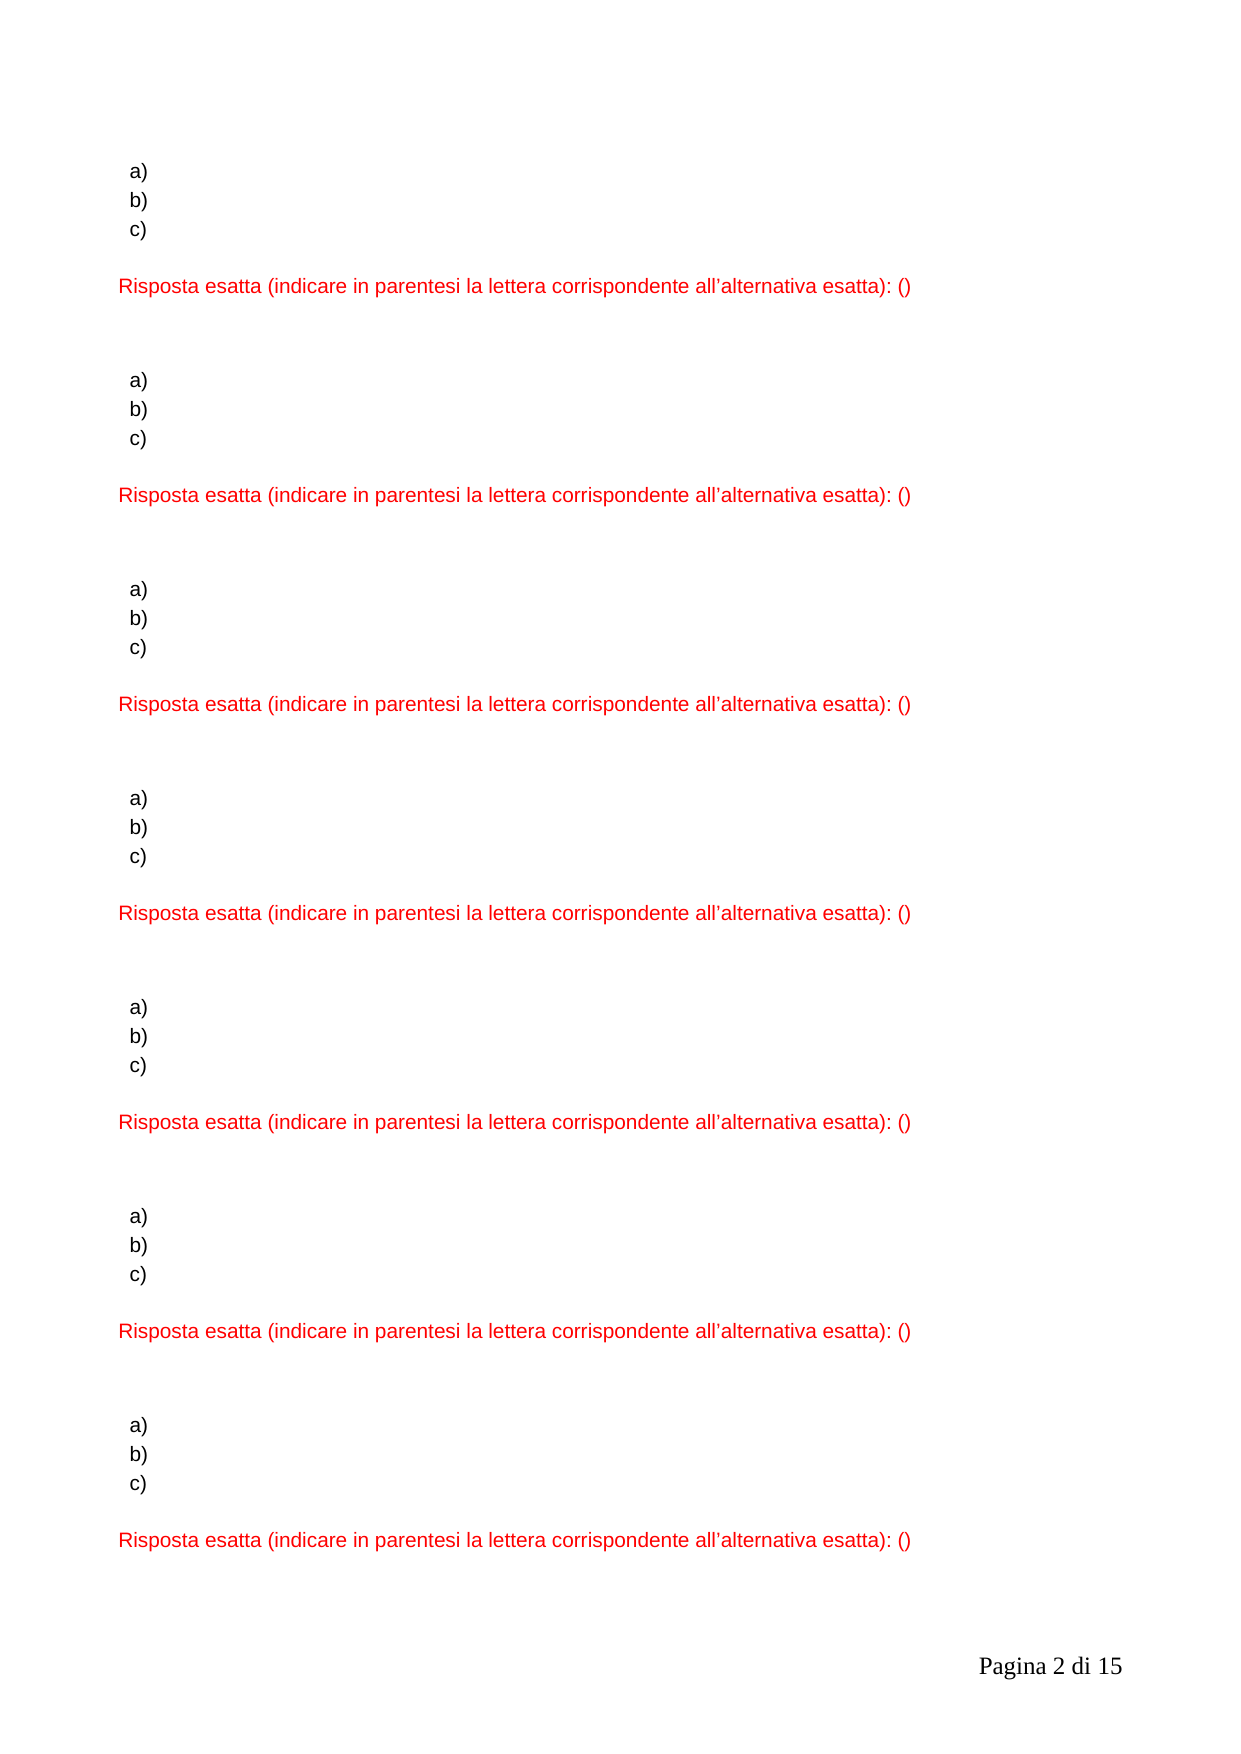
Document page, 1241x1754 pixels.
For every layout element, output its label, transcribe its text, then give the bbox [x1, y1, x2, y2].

table_cell [56, 1192, 118, 1233]
table_header 10 [56, 536, 118, 565]
text Risposta esatta (indicare in parentesi la lettera corrispondente all’alternativa esatta): () [118, 692, 1122, 716]
table_cell [159, 1081, 1142, 1110]
table_cell [56, 565, 118, 606]
table_header 9 [56, 327, 118, 356]
table_cell [56, 844, 118, 872]
table_header 13 [56, 1163, 118, 1192]
table_cell c) [118, 1471, 159, 1499]
table_cell [159, 1053, 1142, 1081]
table_cell [56, 1442, 118, 1471]
table_header [118, 745, 1142, 774]
table_cell [56, 246, 118, 274]
table_cell [159, 1233, 1142, 1262]
table_cell [159, 606, 1142, 635]
table_cell [56, 1024, 118, 1053]
table_cell b) [118, 1442, 159, 1471]
table_cell [56, 147, 118, 188]
table_cell b) [118, 606, 159, 635]
table_cell [159, 1290, 1142, 1319]
table_cell [56, 983, 118, 1024]
table_cell [159, 397, 1142, 426]
table_header [118, 954, 1142, 983]
table_cell [56, 1401, 118, 1442]
table_cell c) [118, 1053, 159, 1081]
table_cell [159, 217, 1142, 246]
table_header 11 [56, 745, 118, 774]
table_cell b) [118, 815, 159, 844]
table_cell [159, 426, 1142, 454]
table_cell c) [118, 426, 159, 454]
table_cell [56, 188, 118, 217]
table_cell [118, 873, 159, 901]
text Risposta esatta (indicare in parentesi la lettera corrispondente all’alternativa esatta): () [118, 1528, 1122, 1552]
table_cell [118, 1499, 159, 1528]
table_header [118, 327, 1142, 356]
table_cell [56, 635, 118, 663]
table_header [118, 1372, 1142, 1401]
table_cell [56, 397, 118, 426]
table_cell [159, 356, 1142, 397]
table_cell [56, 1053, 118, 1081]
table_header 14 [56, 1372, 118, 1401]
table_cell [159, 246, 1142, 274]
text Risposta esatta (indicare in parentesi la lettera corrispondente all’alternativa esatta): () [118, 483, 1122, 507]
table_cell b) [118, 397, 159, 426]
table_header [118, 1163, 1142, 1192]
table_cell b) [118, 1233, 159, 1262]
table_cell [118, 455, 159, 483]
table_cell a) [118, 356, 159, 397]
table_cell [56, 774, 118, 815]
table_cell a) [118, 565, 159, 606]
table_cell [159, 664, 1142, 692]
table_cell a) [118, 1192, 159, 1233]
table_cell b) [118, 1024, 159, 1053]
table_cell [56, 1233, 118, 1262]
table_header [118, 118, 1142, 147]
table_cell a) [118, 1401, 159, 1442]
table_cell b) [118, 188, 159, 217]
table_cell [118, 664, 159, 692]
table_header 8 [56, 118, 118, 147]
table_cell c) [118, 844, 159, 872]
table_cell [159, 1442, 1142, 1471]
table_cell [159, 774, 1142, 815]
table_cell [159, 815, 1142, 844]
table_cell [56, 606, 118, 635]
table_cell c) [118, 217, 159, 246]
table_cell c) [118, 1262, 159, 1290]
text Risposta esatta (indicare in parentesi la lettera corrispondente all’alternativa esatta): () [118, 274, 1122, 298]
table_cell [56, 873, 118, 901]
text Risposta esatta (indicare in parentesi la lettera corrispondente all’alternativa esatta): () [118, 1110, 1122, 1134]
table_cell [159, 455, 1142, 483]
table_cell [56, 217, 118, 246]
table_cell [159, 1024, 1142, 1053]
table_cell [159, 844, 1142, 872]
table_cell [159, 1262, 1142, 1290]
table_cell [159, 1499, 1142, 1528]
table_cell [159, 1192, 1142, 1233]
table_cell [56, 1499, 118, 1528]
table_cell [56, 1081, 118, 1110]
table_cell [56, 664, 118, 692]
table_cell [118, 1290, 159, 1319]
table_cell c) [118, 635, 159, 663]
table_cell a) [118, 774, 159, 815]
table_cell [56, 1262, 118, 1290]
table_cell [118, 246, 159, 274]
table_header 12 [56, 954, 118, 983]
table_cell [159, 565, 1142, 606]
table_cell a) [118, 983, 159, 1024]
table_cell [56, 1290, 118, 1319]
table_cell [118, 1081, 159, 1110]
table_cell [159, 1471, 1142, 1499]
table_cell [56, 426, 118, 454]
table_cell a) [118, 147, 159, 188]
table_cell [56, 455, 118, 483]
table_cell [159, 147, 1142, 188]
text Risposta esatta (indicare in parentesi la lettera corrispondente all’alternativa esatta): () [118, 1319, 1122, 1343]
table_cell [159, 635, 1142, 663]
text Risposta esatta (indicare in parentesi la lettera corrispondente all’alternativa esatta): () [118, 901, 1122, 925]
table_cell [56, 1471, 118, 1499]
table_cell [56, 815, 118, 844]
table_header [118, 536, 1142, 565]
table_cell [159, 1401, 1142, 1442]
table_cell [56, 356, 118, 397]
table_cell [159, 873, 1142, 901]
table_cell [159, 983, 1142, 1024]
table_cell [159, 188, 1142, 217]
